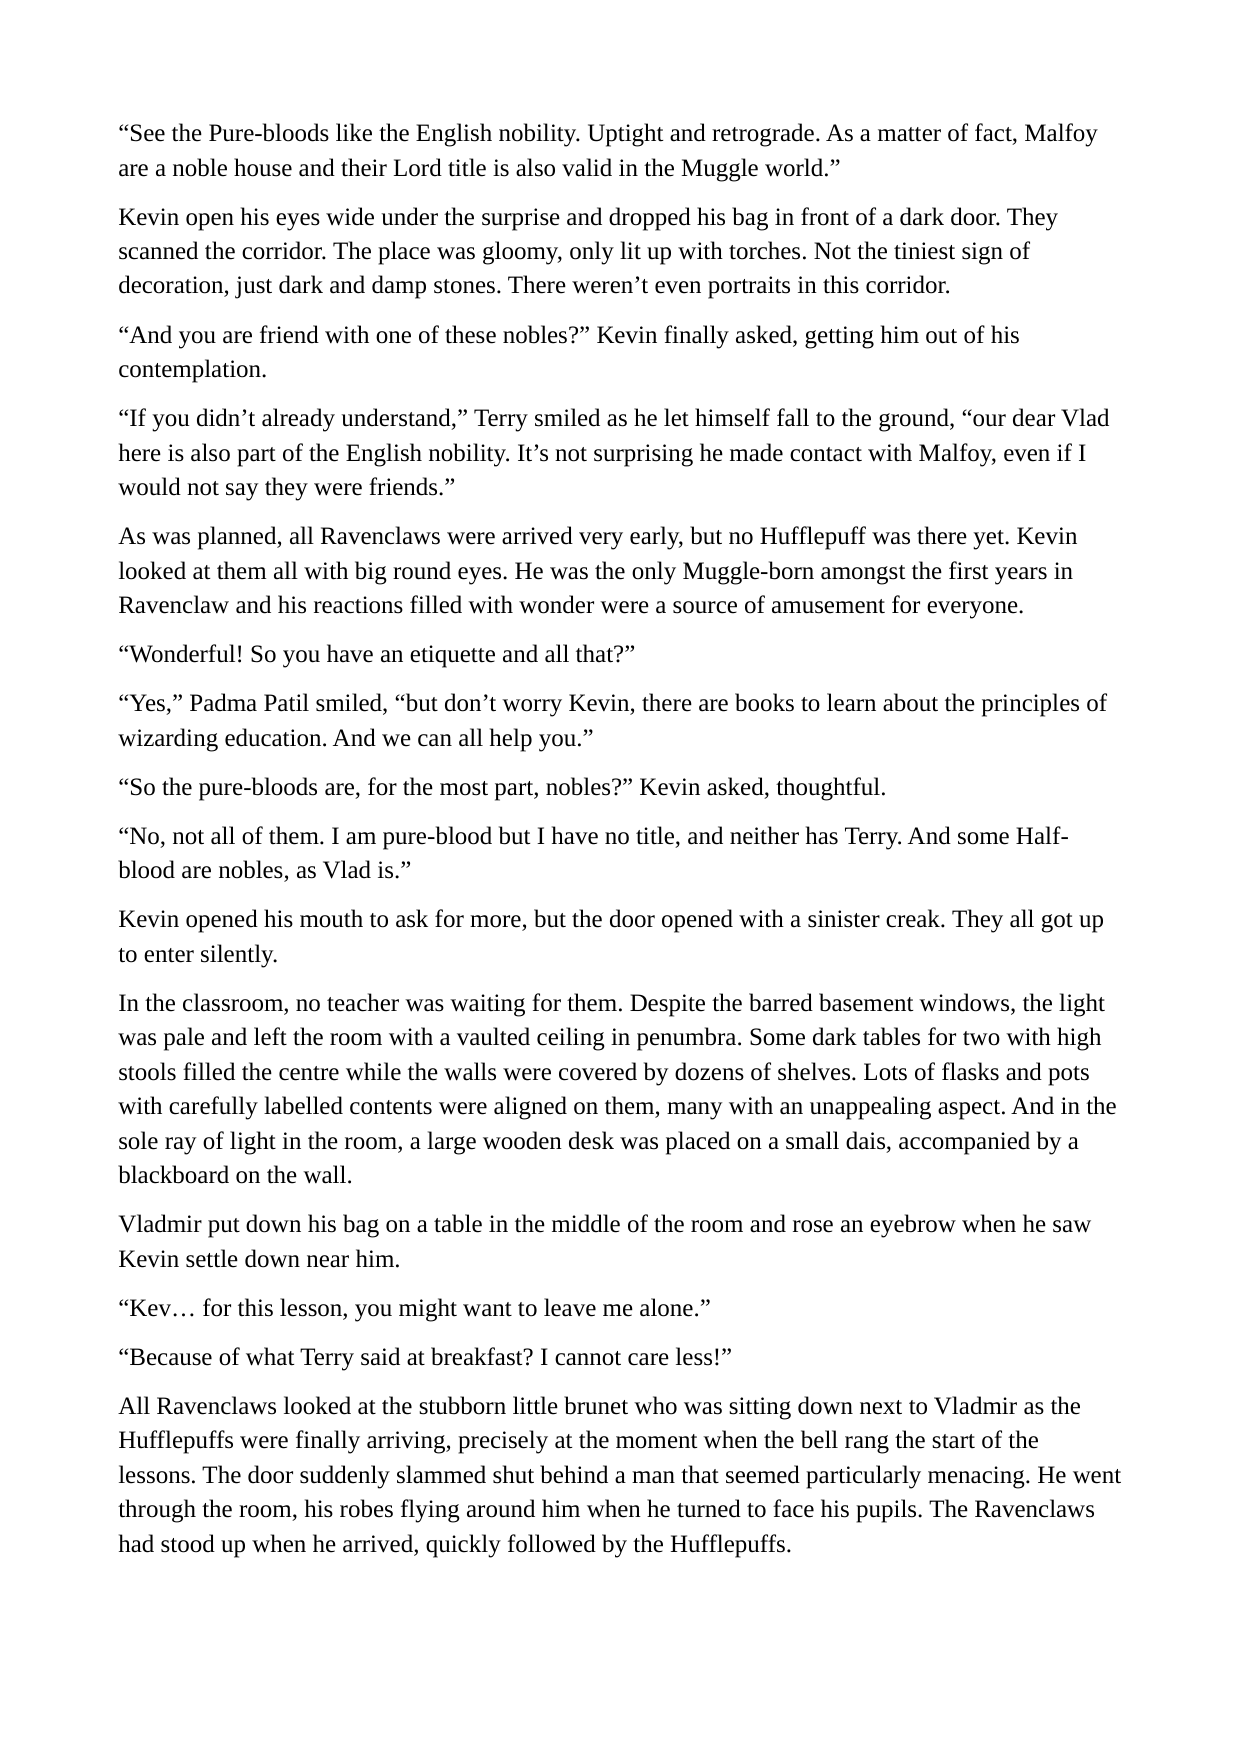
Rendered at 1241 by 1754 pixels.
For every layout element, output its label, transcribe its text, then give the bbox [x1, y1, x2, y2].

text As was planned, all Ravenclaws were arrived very early, but no Hufflepuff was there yet. Kevin looked at them all with big round eyes. He was the only Muggle-born amongst the first years in Ravenclaw and his reactions filled with wonder were a source of amusement for everyone. [118, 521, 1122, 619]
text “Because of what Terry said at breakfast? I cannot care less!” [118, 1342, 1122, 1371]
text “No, not all of them. I am pure-blood but I have no title, and neither has Terry. And some Half-blood are nobles, as Vlad is.” [118, 821, 1122, 884]
text Kevin open his eyes wide under the surprise and dropped his bag in front of a dark door. They scanned the corridor. The place was gloomy, only lit up with torches. Not the tiniest sign of decoration, just dark and damp stones. There weren’t even portraits in this corridor. [118, 202, 1122, 299]
text In the classroom, no teacher was waiting for them. Despite the barred basement windows, the light was pale and left the room with a vaulted ceiling in penumbra. Some dark tables for two with high stools filled the centre while the walls were covered by dozens of shelves. Lots of flasks and pots with carefully labelled contents were aligned on them, many with an unappealing aspect. And in the sole ray of light in the room, a large wooden desk was placed on a small dais, accompanied by a blackboard on the wall. [118, 988, 1122, 1189]
text “Wonderful! So you have an etiquette and all that?” [118, 639, 1122, 668]
text All Ravenclaws looked at the stubborn little brunet who was sitting down next to Vladmir as the Hufflepuffs were finally arriving, precisely at the moment when the bell rang the start of the lessons. The door suddenly slammed shut behind a man that seemed particularly menacing. He went through the room, his robes flying around him when he turned to face his pupils. The Ravenclaws had stood up when he arrived, quickly followed by the Hufflepuffs. [118, 1391, 1122, 1558]
text “If you didn’t already understand,” Terry smiled as he let himself fall to the ground, “our dear Vlad here is also part of the English nobility. It’s not surprising he made contact with Malfoy, even if I would not say they were friends.” [118, 403, 1122, 501]
text “Yes,” Padma Patil smiled, “but don’t worry Kevin, there are books to learn about the principles of wizarding education. And we can all help you.” [118, 688, 1122, 752]
text “Kev… for this lesson, you might want to leave me alone.” [118, 1293, 1122, 1322]
text Vladmir put down his bag on a table in the middle of the room and rose an eyebrow when he saw Kevin settle down near him. [118, 1209, 1122, 1273]
text “And you are friend with one of these nobles?” Kevin finally asked, getting him out of his contemplation. [118, 320, 1122, 383]
text “See the Pure-bloods like the English nobility. Uptight and retrograde. As a matter of fact, Malfoy are a noble house and their Lord title is also valid in the Muggle world.” [118, 118, 1122, 181]
text “So the pure-bloods are, for the most part, nobles?” Kevin asked, thoughtful. [118, 772, 1122, 801]
text Kevin opened his mouth to ask for more, but the door opened with a sinister creak. They all got up to enter silently. [118, 904, 1122, 968]
